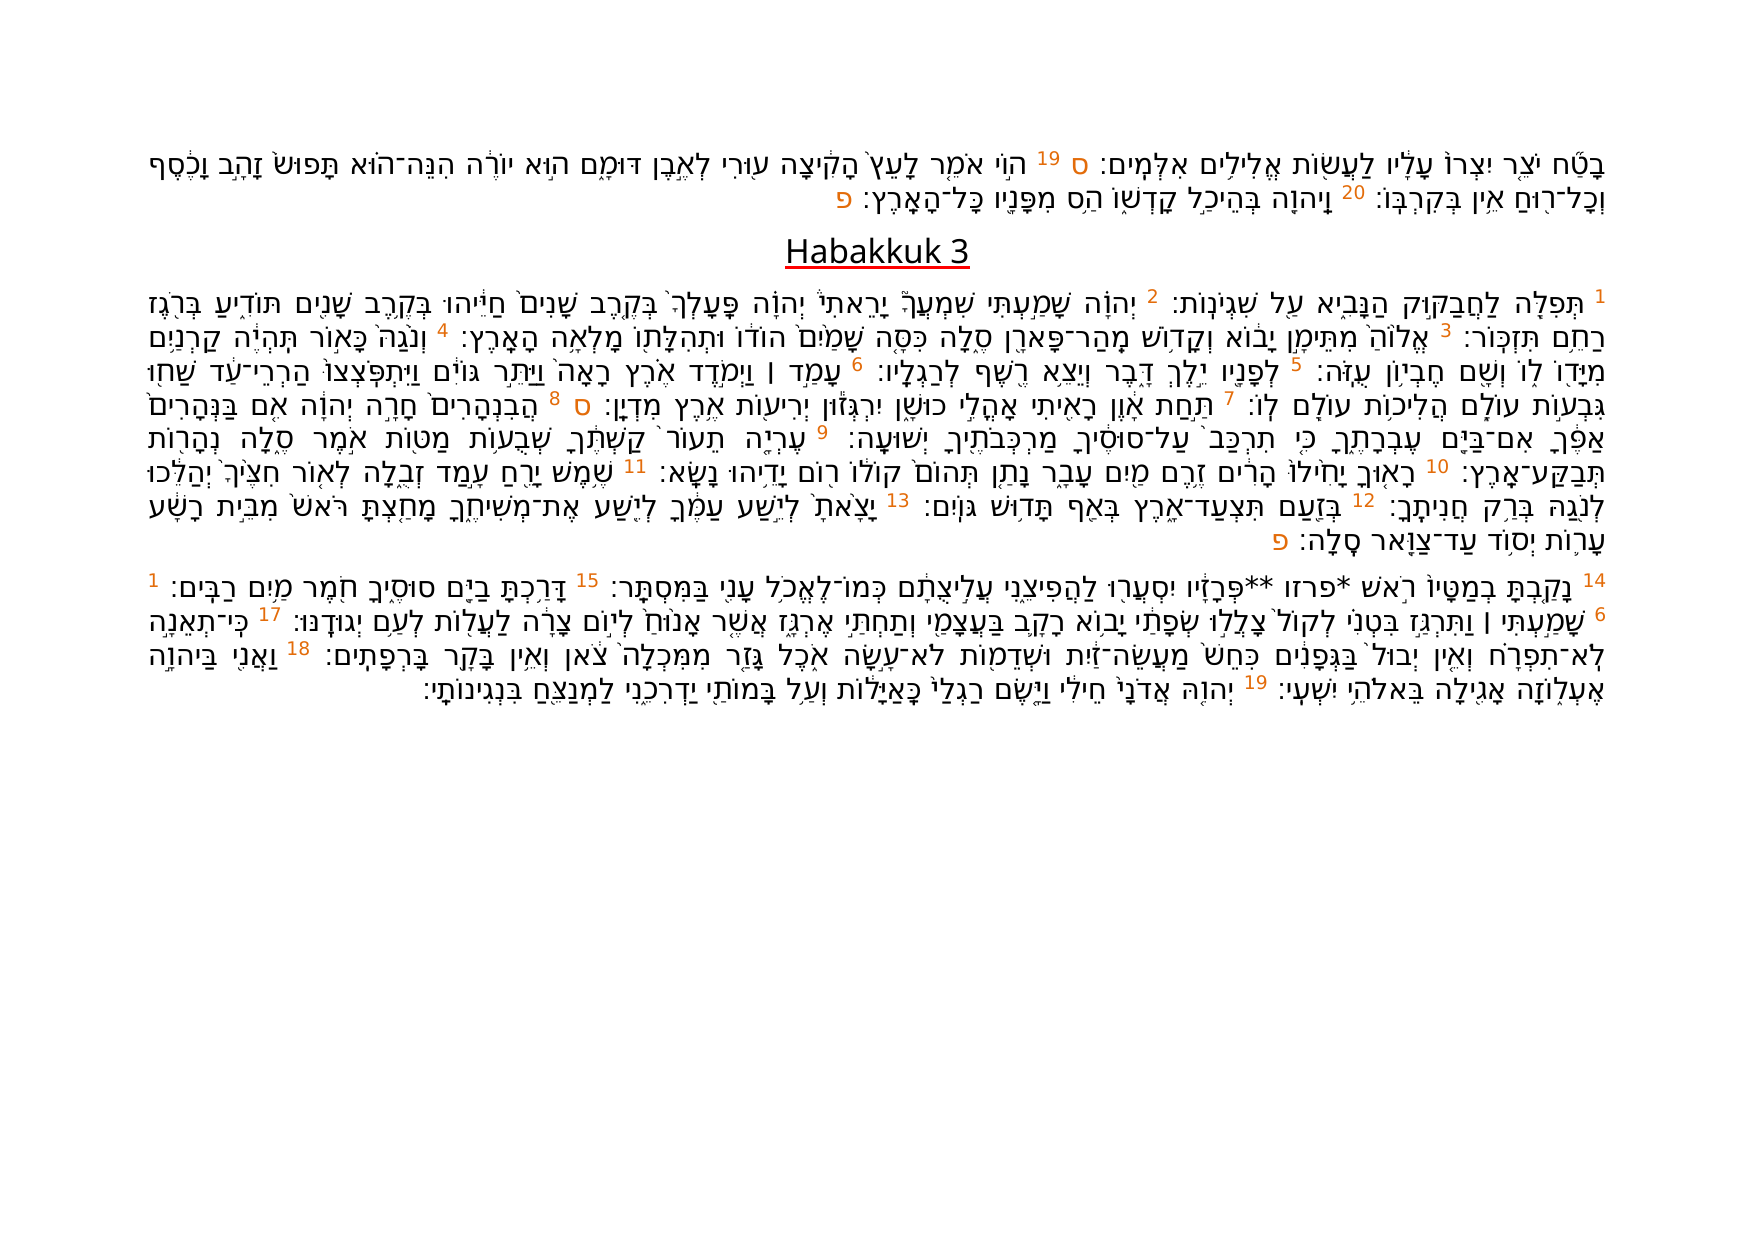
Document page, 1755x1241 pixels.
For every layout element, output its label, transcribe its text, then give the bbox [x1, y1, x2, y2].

text 1 תְּפִלָּ֖ה לַחֲבַקּ֣וּק הַנָּבִ֑יא עַ֖ל שִׁגְיֹנֽוֹת׃ 2 יְהוָ֗ה שָׁמַ֣עְתִּי שִׁמְעֲךָ֮ יָרֵאתִי֒ יְהוָ֗ה פָּֽעָלְךָ֙ בְּקֶ֤רֶב שָׁנִים֙ חַיֵּ֔יהוּ בְּקֶ֥רֶב שָׁנִ֖ים תּוֹדִ֑יעַ בְּרֹ֖גֶז רַחֵ֥ם תִּזְכּֽוֹר׃ ‬‬3 אֱל֙וֹהַ֙ מִתֵּימָ֣ן יָב֔וֹא וְקָד֥וֹשׁ מֵֽהַר־פָּארָ֖ן סֶ֑לָה כִּסָּ֤ה שָׁמַ֙יִם֙ הוֹד֔וֹ וּתְהִלָּת֖וֹ מָלְאָ֥ה הָאָֽרֶץ׃ ‬‬4 וְנֹ֙גַהּ֙ כָּא֣וֹר תִּֽהְיֶ֔ה קַרְנַ֥יִם מִיָּד֖וֹ ל֑וֹ וְשָׁ֖ם חֶבְי֥וֹן עֻזֹּֽה׃ ‬‬5 לְפָנָ֖יו יֵ֣לֶךְ דָּ֑בֶר וְיֵצֵ֥א רֶ֖שֶׁף לְרַגְלָֽיו׃ ‬‬6 עָמַ֣ד ׀ וַיְמֹ֣דֶד אֶ֗רֶץ רָאָה֙ וַיַּתֵּ֣ר גּוֹיִ֔ם וַיִּתְפֹּֽצְצוּ֙ הַרְרֵי־עַ֔ד שַׁח֖וּ גִּבְע֣וֹת עוֹלָ֑ם הֲלִיכ֥וֹת עוֹלָ֖ם לֽוֹ׃ ‬‬7 תַּ֣חַת אָ֔וֶן רָאִ֖יתִי אָהֳלֵ֣י כוּשָׁ֑ן יִרְגְּז֕וּן יְרִיע֖וֹת אֶ֥רֶץ מִדְיָֽן׃ ס ‬‬8 הֲבִנְהָרִים֙ חָרָ֣ה יְהוָ֔ה אִ֤ם בַּנְּהָרִים֙ אַפֶּ֔ךָ אִם־בַּיָּ֖ם עֶבְרָתֶ֑ךָ כִּ֤י תִרְכַּב֙ עַל־סוּסֶ֔יךָ מַרְכְּבֹתֶ֖יךָ יְשׁוּעָֽה׃ ‬‬9 עֶרְיָ֤ה תֵעוֹר֙ קַשְׁתֶּ֔ךָ שְׁבֻע֥וֹת מַטּ֖וֹת אֹ֣מֶר סֶ֑לָה נְהָר֖וֹת תְּבַקַּע־אָֽרֶץ׃ ‬‬10 רָא֤וּךָ יָחִ֙ילוּ֙ הָרִ֔ים זֶ֥רֶם מַ֖יִם עָבָ֑ר נָתַ֤ן תְּהוֹם֙ קוֹל֔וֹ ר֖וֹם יָדֵ֥יהוּ נָשָֽׂא׃ ‬‬11 שֶׁ֥מֶשׁ יָרֵ֖חַ עָ֣מַד זְבֻ֑לָה לְא֤וֹר חִצֶּ֙יךָ֙ יְהַלֵּ֔כוּ לְנֹ֖גַהּ בְּרַ֥ק חֲנִיתֶֽךָ׃ ‬‬12 בְּזַ֖עַם תִּצְעַד־אָ֑רֶץ בְּאַ֖ף תָּד֥וּשׁ גּוֹיִֽם׃ ‬‬13 יָצָ֙אתָ֙ לְיֵ֣שַׁע עַמֶּ֔ךָ לְיֵ֖שַׁע אֶת־מְשִׁיחֶ֑ךָ מָחַ֤צְתָּ רֹּאשׁ֙ מִבֵּ֣ית רָשָׁ֔ע עָר֛וֹת יְס֥וֹד עַד־צַוָּ֖אר סֶֽלָה׃ פ ‬‬‬‬‬‬‬‬‬‬‬‬‬‬ [148, 286, 1606, 558]
text 12 ה֛וֹי בֹּנֶ֥ה עִ֖יר בְּדָמִ֑ים וְכוֹנֵ֥ן קִרְיָ֖ה בְּעַוְלָֽה׃ ‬‬13 הֲל֣וֹא הִנֵּ֔ה מֵאֵ֖ת יְהוָ֣ה צְבָא֑וֹת וְיִֽיגְע֤וּ עַמִּים֙ בְּדֵי־אֵ֔שׁ וּלְאֻמִּ֖ים בְּדֵי־רִ֥יק יִעָֽפוּ׃ ‬‬14 כִּ֚י תִּמָּלֵ֣א הָאָ֔רֶץ לָדַ֖עַת אֶת־כְּב֣וֹד יְהוָ֑ה כַּמַּ֖יִם יְכַסּ֥וּ עַל־יָֽם׃ ס ‬‬15 ה֚וֹי מַשְׁקֵ֣ה רֵעֵ֔הוּ מְסַפֵּ֥חַ חֲמָתְךָ֖ וְאַ֣ף שַׁכֵּ֑ר לְמַ֥עַן הַבִּ֖יט עַל־מְעוֹרֵיהֶֽם׃ ‬‬16 שָׂבַ֤עְתָּ קָלוֹן֙ מִכָּב֔וֹד שְׁתֵ֥ה גַם־אַ֖תָּה וְהֵֽעָרֵ֑ל תִּסּ֣וֹב עָלֶ֗יךָ כּ֚וֹס יְמִ֣ין יְהוָ֔ה וְקִיקָל֖וֹן עַל־כְּבוֹדֶֽךָ׃ ‬‬17 כִּ֣י חֲמַ֤ס לְבָנוֹן֙ יְכַסֶּ֔ךָּ וְשֹׁ֥ד בְּהֵמ֖וֹת יְחִיתַ֑ן מִדְּמֵ֤י אָדָם֙ וַחֲמַס־אֶ֔רֶץ קִרְיָ֖ה וְכָל־יֹ֥שְׁבֵי בָֽהּ׃ ס ‬‬18 מָֽה־הוֹעִ֣יל פֶּ֗סֶל כִּ֤י פְסָלוֹ֙ יֹֽצְר֔וֹ מַסֵּכָ֖ה וּמ֣וֹרֶה שָּׁ֑קֶר כִּ֣י בָטַ֞ח יֹצֵ֤ר יִצְרוֹ֙ עָלָ֔יו לַעֲשׂ֖וֹת אֱלִילִ֥ים אִלְּמִֽים׃ ס ‬‬19 ה֣וֹי אֹמֵ֤ר לָעֵץ֙ הָקִ֔יצָה ע֖וּרִי לְאֶ֣בֶן דּוּמָ֑ם ה֣וּא יוֹרֶ֔ה הִנֵּה־ה֗וּא תָּפוּשׂ֙ זָהָ֣ב וָכֶ֔סֶף וְכָל־ר֖וּחַ אֵ֥ין בְּקִרְבּֽוֹ׃ ‬‬20 וַֽיהוָ֖ה בְּהֵיכַ֣ל קָדְשׁ֑וֹ הַ֥ס מִפָּנָ֖יו כָּל־הָאָֽרֶץ׃ פ ‬‬‬‬‬‬‬‬‬‬‬ [148, 148, 1606, 216]
text Habakkuk 3 [148, 228, 1606, 273]
text 14 נָקַ֤בְתָּ בְמַטָּיו֙ רֹ֣אשׁ *פרזו **פְּרָזָ֔יו יִסְעֲר֖וּ לַהֲפִיצֵ֑נִי עֲלִ֣יצֻתָ֔ם כְּמוֹ־לֶאֱכֹ֥ל עָנִ֖י בַּמִּסְתָּֽר׃ ‬‬15 דָּרַ֥כְתָּ בַיָּ֖ם סוּסֶ֑יךָ חֹ֖מֶר מַ֥יִם רַבִּֽים׃ ‬‬16 שָׁמַ֣עְתִּי ׀ וַתִּרְגַּ֣ז בִּטְנִ֗י לְקוֹל֙ צָלֲל֣וּ שְׂפָתַ֔י יָב֥וֹא רָקָ֛ב בַּעֲצָמַ֖י וְתַחְתַּ֣י אֶרְגָּ֑ז אֲשֶׁ֤ר אָנ֙וּחַ֙ לְי֣וֹם צָרָ֔ה לַעֲל֖וֹת לְעַ֥ם יְגוּדֶֽנּוּ׃ ‬‬17 כִּֽי־תְאֵנָ֣ה לֹֽא־תִפְרָ֗ח וְאֵ֤ין יְבוּל֙ בַּגְּפָנִ֔ים כִּחֵשׁ֙ מַעֲשֵׂה־זַ֔יִת וּשְׁדֵמ֖וֹת לֹא־עָ֣שָׂה אֹ֑כֶל גָּזַ֤ר מִמִּכְלָה֙ צֹ֔אן וְאֵ֥ין בָּקָ֖ר בָּרְפָתִֽים׃ ‬‬18 וַאֲנִ֖י בַּיהוָ֣ה אֶעְל֑וֹזָה אָגִ֖ילָה בֵּאלֹהֵ֥י יִשְׁעִֽי׃ ‬‬19 יְהוִ֤הּ אֲדֹנָי֙ חֵילִ֔י וַיָּ֤שֶׂם רַגְלַי֙ כָּֽאַיָּל֔וֹת וְעַ֥ל בָּמוֹתַ֖י יַדְרִכֵ֑נִי לַמְנַצֵּ֖חַ בִּנְגִינוֹתָֽי׃ ‬‬‬‬‬‬‬‬ [148, 570, 1606, 706]
